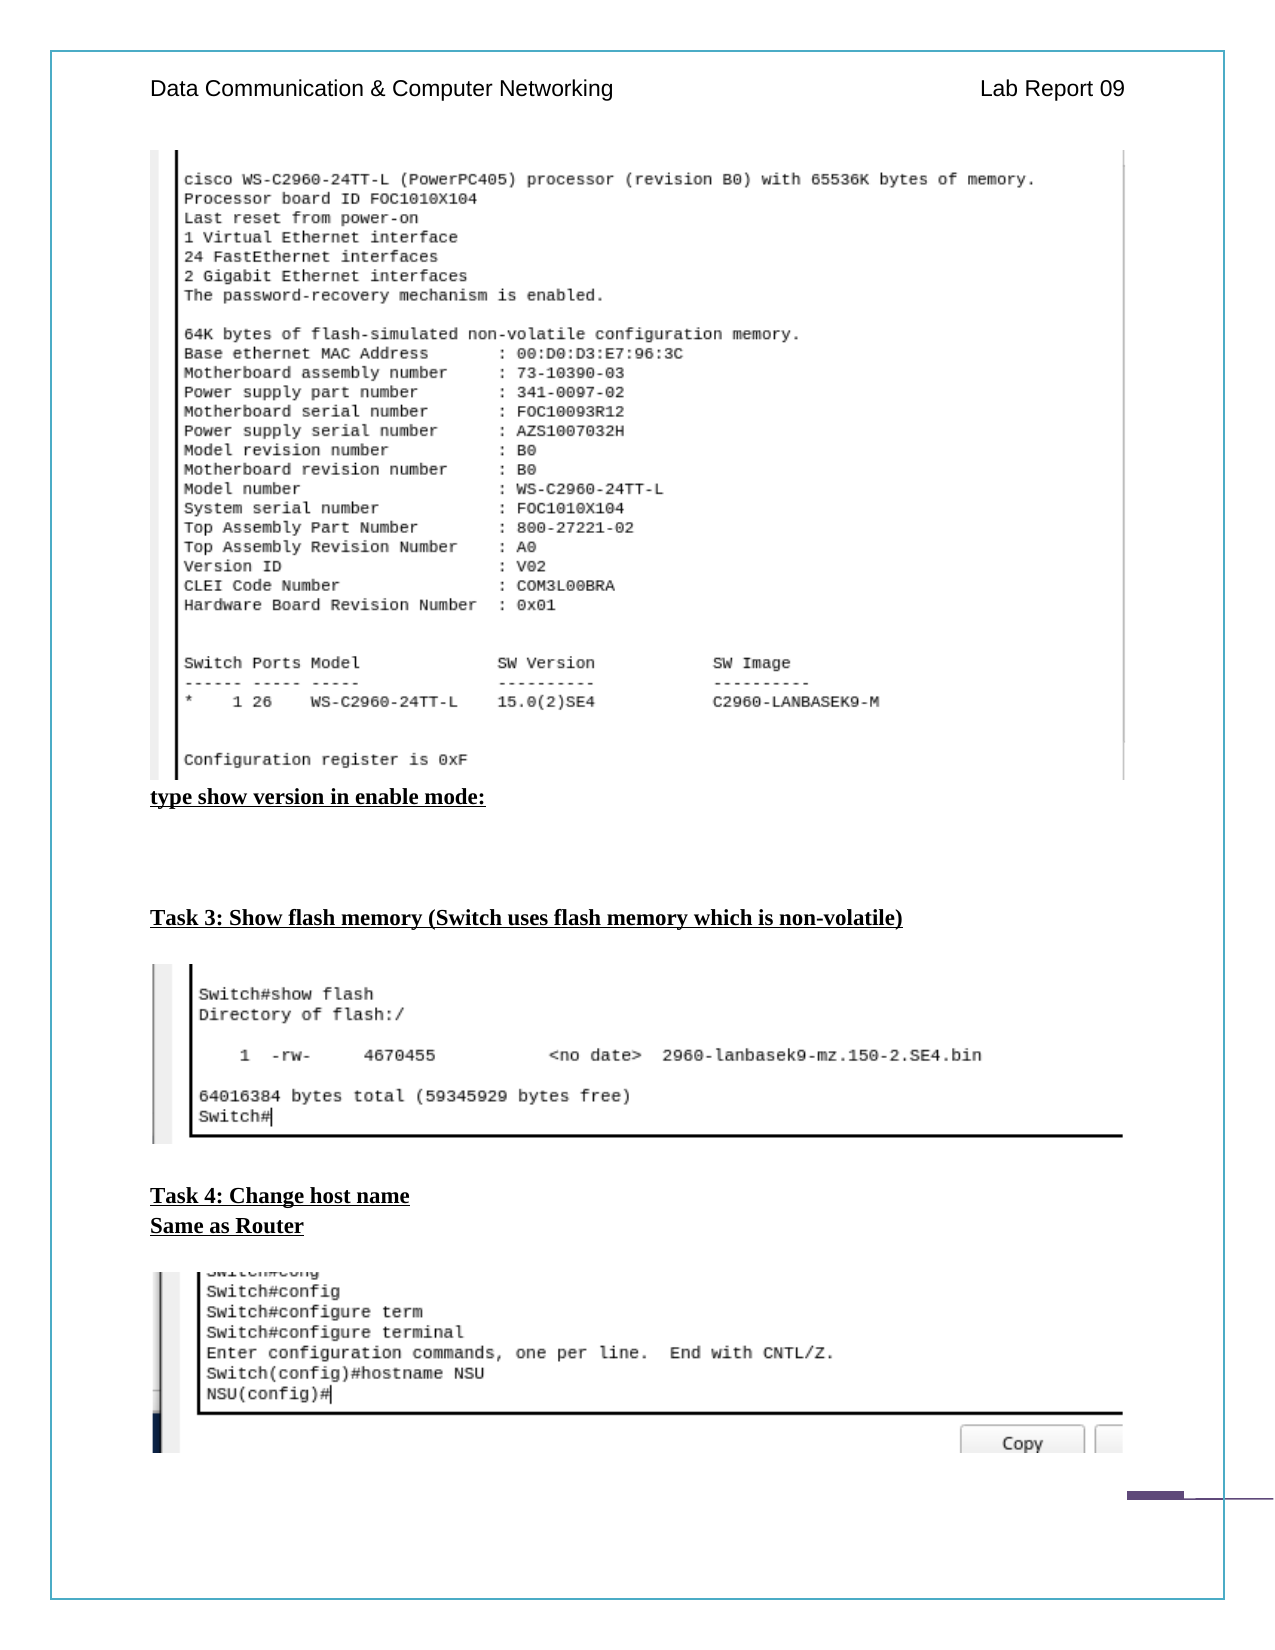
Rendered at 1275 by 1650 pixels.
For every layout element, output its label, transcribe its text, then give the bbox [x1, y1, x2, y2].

picture [152, 1272, 1123, 1453]
picture [150, 150, 1125, 780]
picture [152, 964, 1123, 1144]
text Task 4: Change host name [150, 1182, 1125, 1208]
text type show version in enable mode: [150, 780, 1125, 870]
text Task 3: Show flash memory (Switch uses flash memory which is non-volatile) [150, 904, 1125, 930]
text Same as Router [150, 1212, 1125, 1238]
